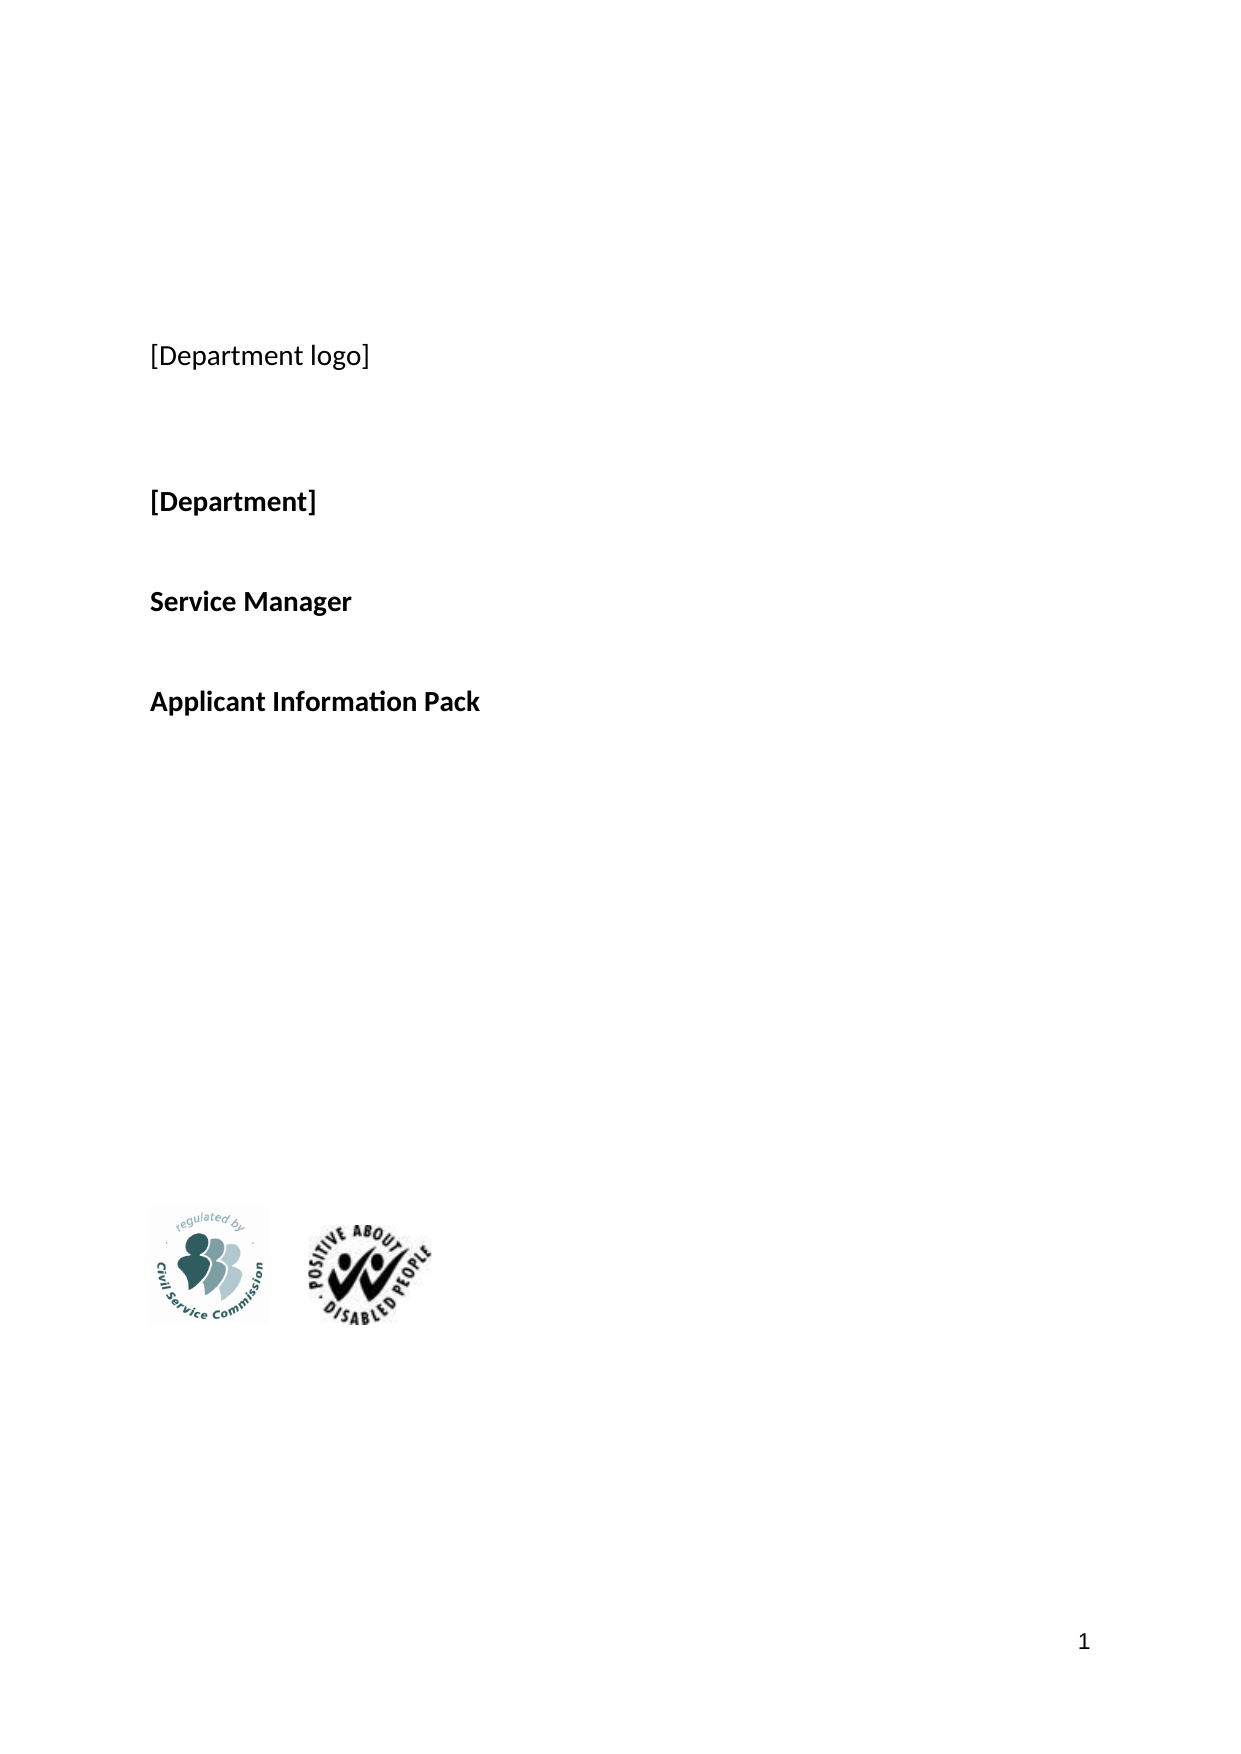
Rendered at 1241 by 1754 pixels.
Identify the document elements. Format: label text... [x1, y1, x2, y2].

picture [150, 1206, 269, 1325]
text [Department] [150, 489, 1090, 519]
text [Department logo] [150, 344, 1090, 373]
text Service Manager [150, 589, 1090, 619]
picture [308, 1225, 432, 1325]
text Applicant Information Pack [150, 689, 1090, 719]
